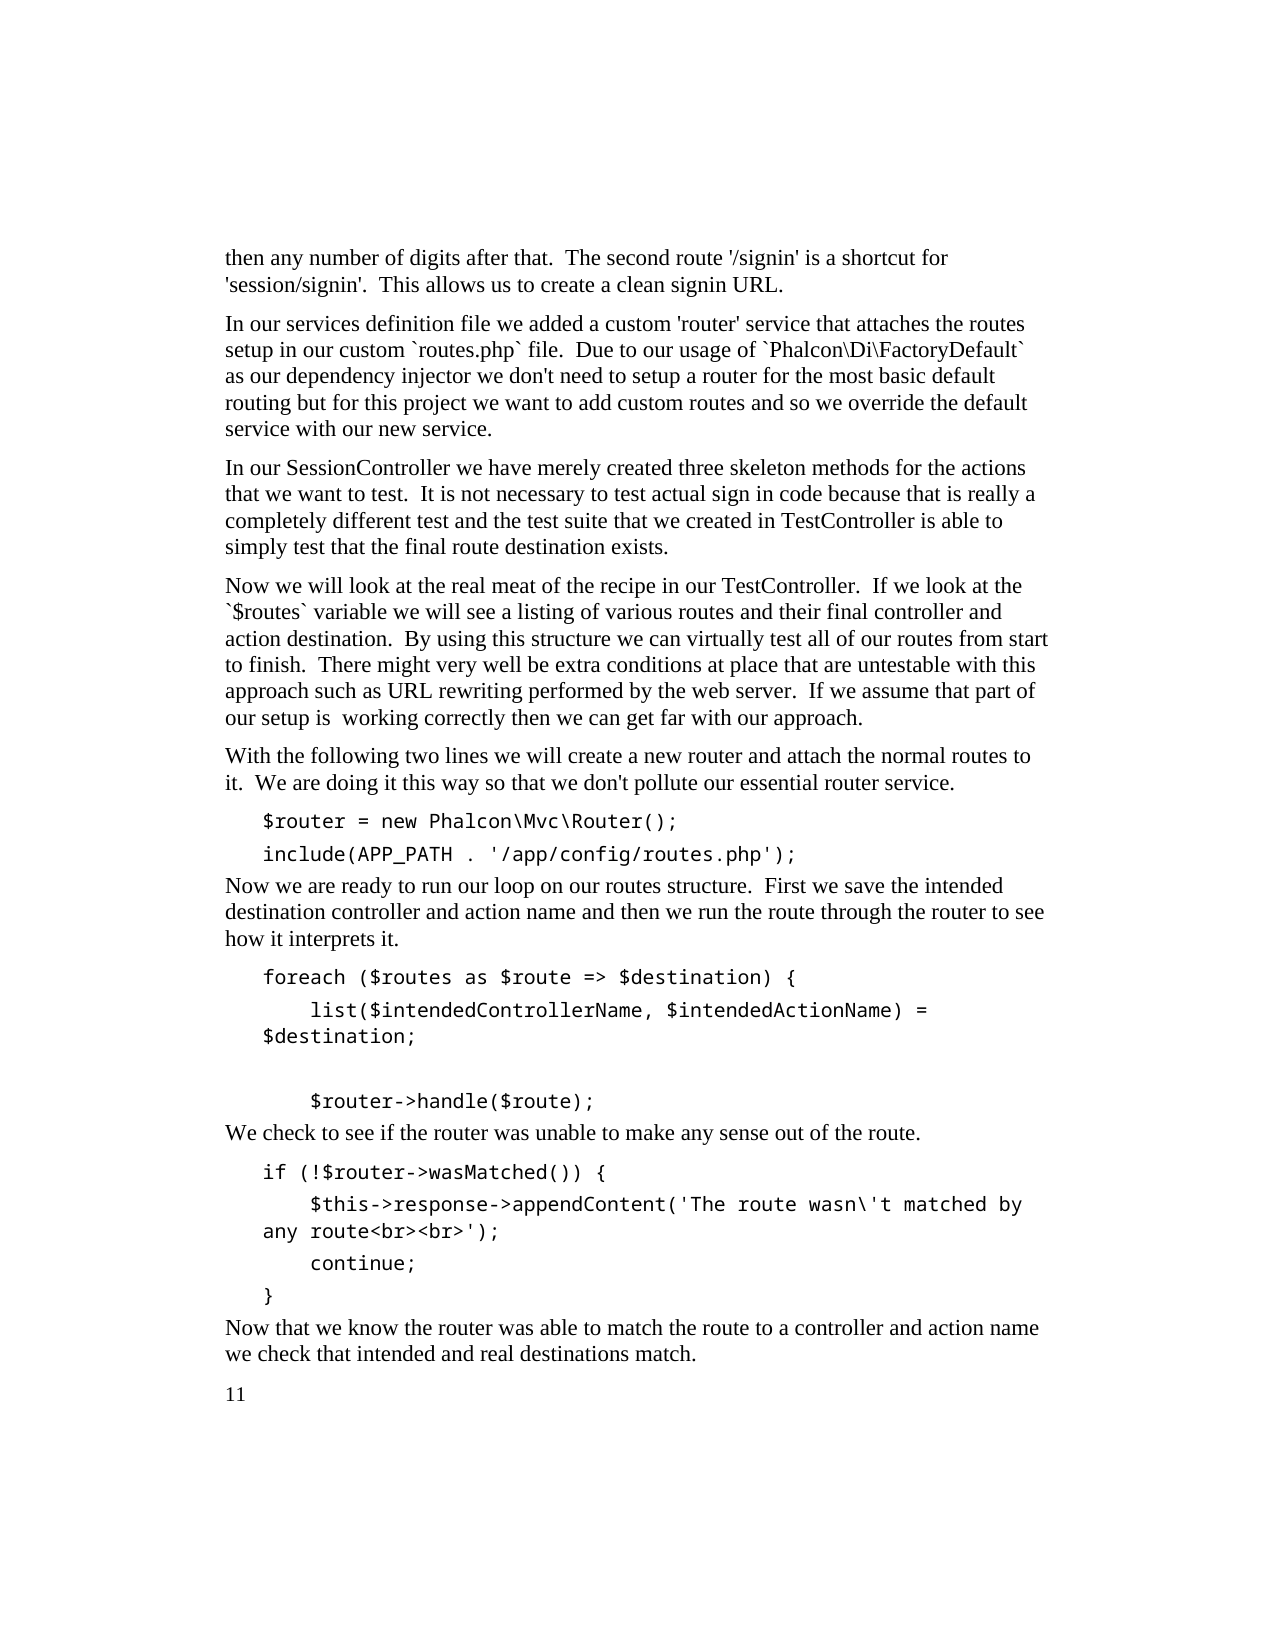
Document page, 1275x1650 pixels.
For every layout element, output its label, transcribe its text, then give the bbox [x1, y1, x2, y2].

text $router->handle($route); [262, 1087, 1050, 1114]
text if (!$router->wasMatched()) { [262, 1158, 1050, 1185]
text list($intendedControllerName, $intendedActionName) = $destination; [262, 996, 1050, 1050]
text In our services definition file we added a custom 'router' service that attaches the routes setup in our custom `routes.php` file. Due to our usage of `Phalcon\Di\FactoryDefault` as our dependency injector we don't need to setup a router for the most basic default routing but for this project we want to add custom routes and so we override the default service with our new service. [225, 310, 1050, 441]
text Now we will look at the real meat of the recipe in our TestController. If we look at the `$routes` variable we will see a listing of various routes and their final controller and action destination. By using this structure we can virtually test all of our routes from start to finish. There might very well be extra conditions at place that are untestable with this approach such as URL rewriting performed by the web server. If we assume that part of our setup is working correctly then we can get far with our approach. [225, 572, 1050, 730]
text } [262, 1282, 1050, 1309]
text then any number of digits after that. The second route '/signin' is a shortcut for 'session/signin'. This allows us to create a clean signin URL. [225, 244, 1050, 297]
text Now that we know the router was able to match the route to a controller and action name we check that intended and real destinations match. [225, 1314, 1050, 1367]
text include(APP_PATH . '/app/config/routes.php'); [262, 840, 1050, 867]
text $this->response->appendContent('The route wasn\'t matched by any route<br><br>'); [262, 1190, 1050, 1244]
text Now we are ready to run our loop on our routes structure. First we save the intended destination controller and action name and then we run the route through the router to see how it interprets it. [225, 872, 1050, 951]
text foreach ($routes as $route => $destination) { [262, 964, 1050, 991]
text We check to see if the router was unable to make any sense out of the route. [225, 1119, 1050, 1146]
text In our SessionController we have merely created three skeleton methods for the actions that we want to test. It is not necessary to test actual sign in code because that is really a completely different test and the test suite that we created in TestController is able to simply test that the final route destination exists. [225, 454, 1050, 559]
text continue; [262, 1249, 1050, 1277]
text $router = new Phalcon\Mvc\Router(); [262, 808, 1050, 835]
text With the following two lines we will create a new router and attach the normal routes to it. We are doing it this way so that we don't pollute our essential router service. [225, 742, 1050, 795]
